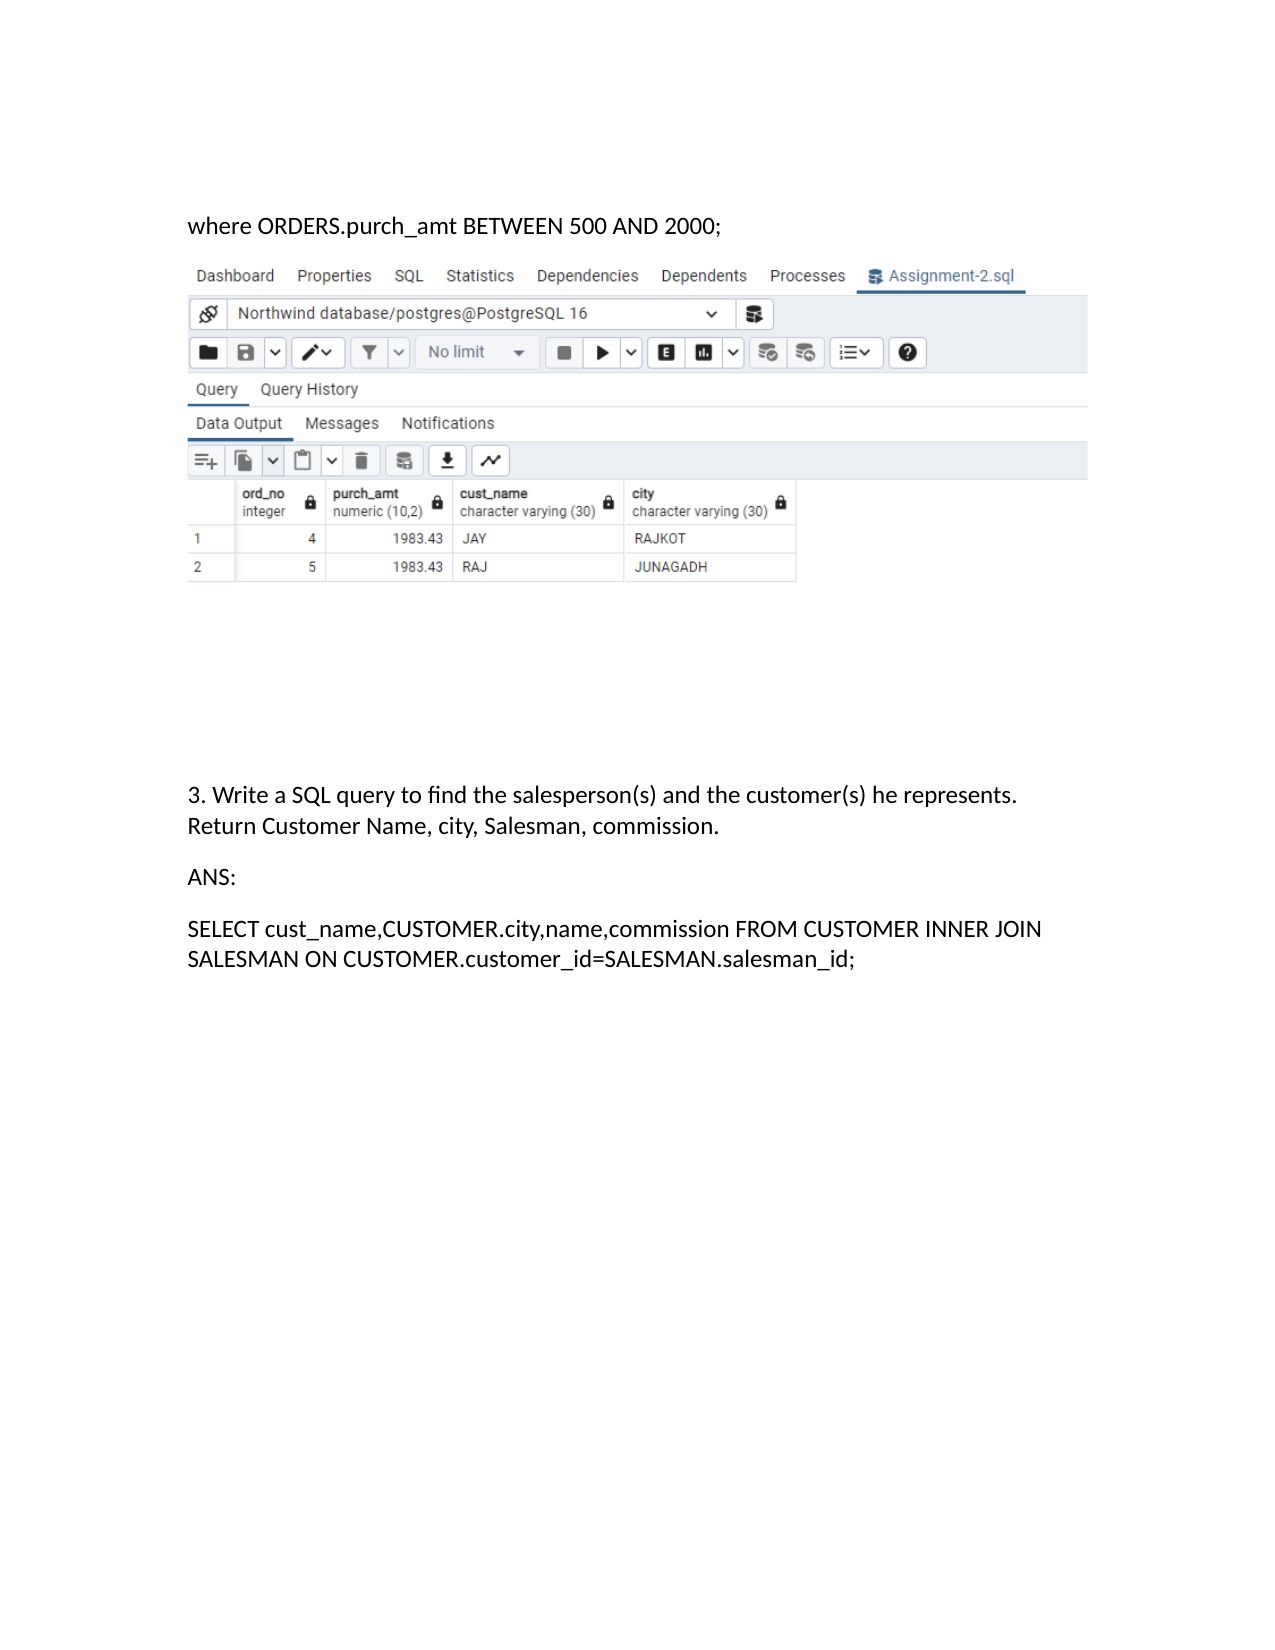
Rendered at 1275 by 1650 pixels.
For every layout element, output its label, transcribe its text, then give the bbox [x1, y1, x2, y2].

text ANS: [187, 861, 1087, 892]
picture [187, 261, 1088, 708]
text SELECT cust_name,CUSTOMER.city,name,commission FROM CUSTOMER INNER JOIN SALESMAN ON CUSTOMER.customer_id=SALESMAN.salesman_id; [187, 913, 1087, 974]
text where ORDERS.purch_amt BETWEEN 500 AND 2000; [187, 210, 1087, 241]
text 3. Write a SQL query to find the salesperson(s) and the customer(s) he represents. Return Customer Name, city, Salesman, commission. [187, 779, 1087, 841]
